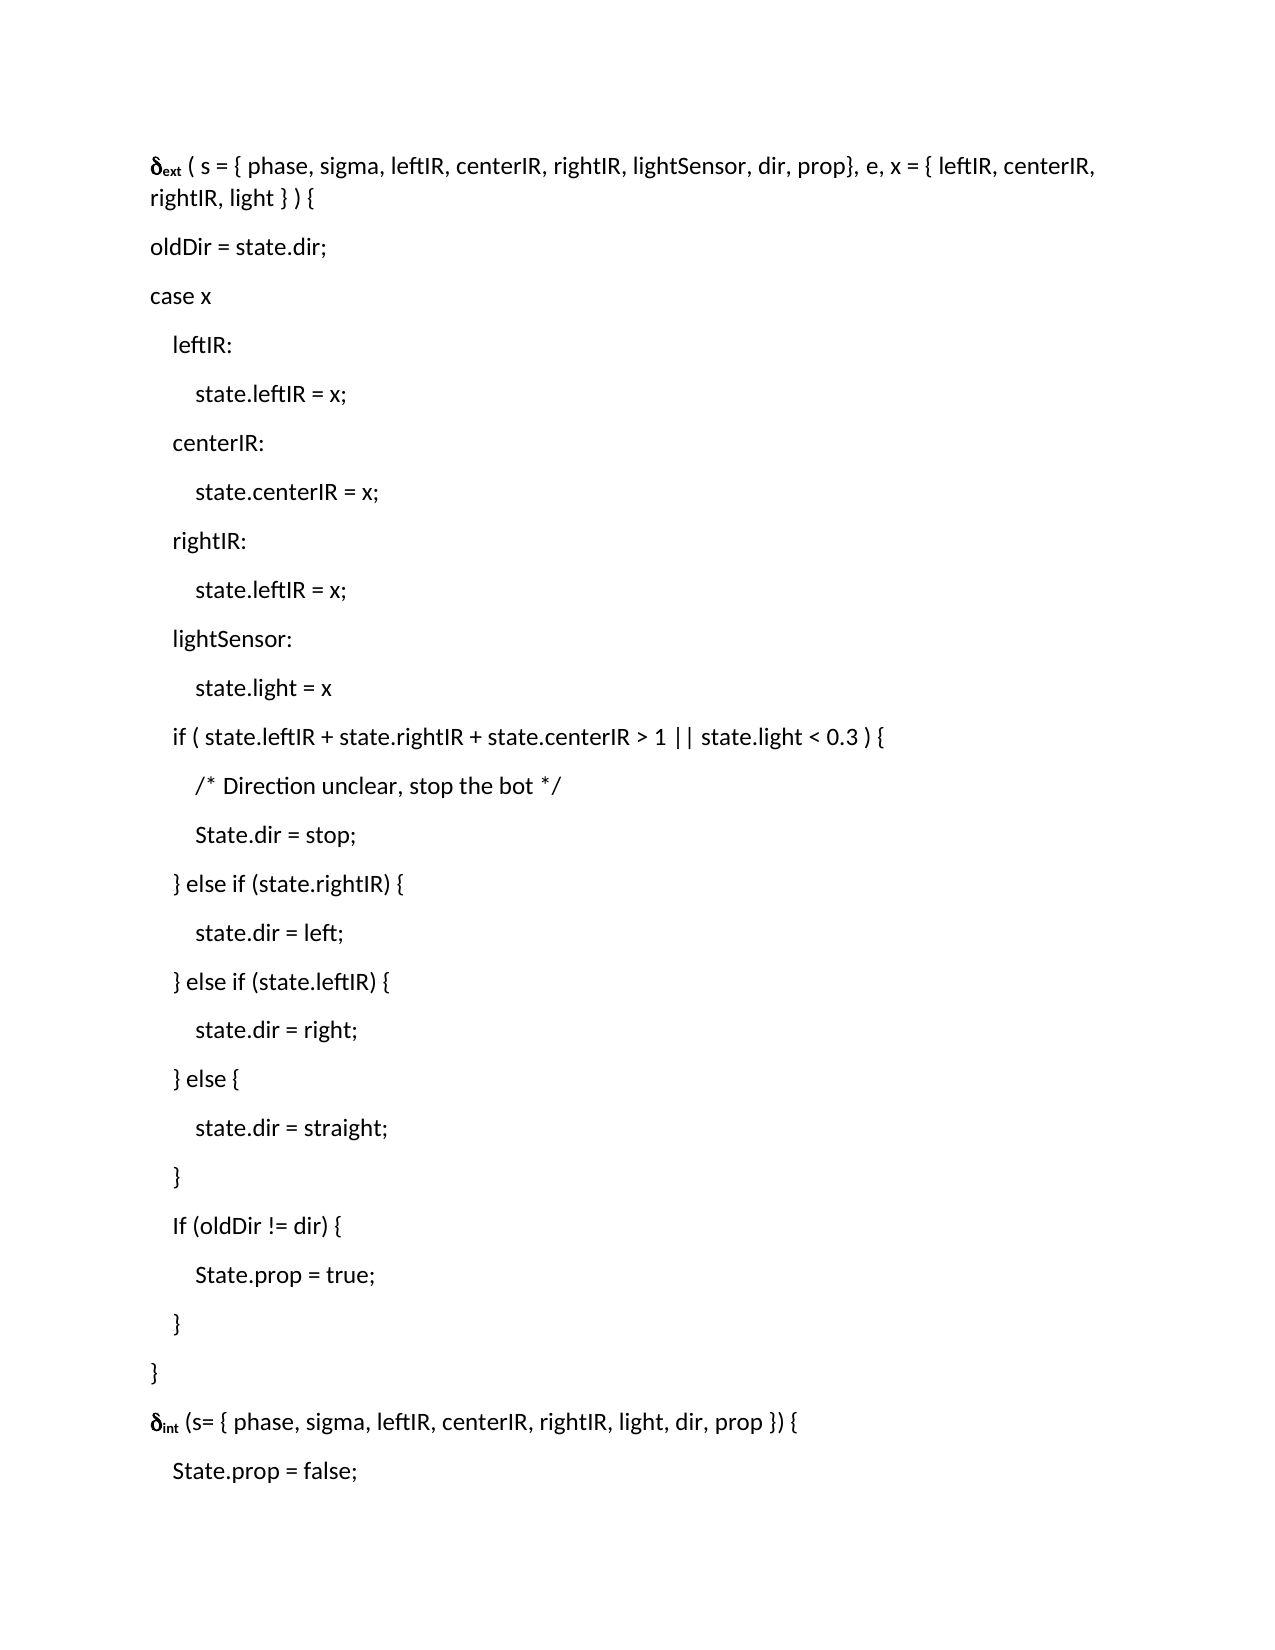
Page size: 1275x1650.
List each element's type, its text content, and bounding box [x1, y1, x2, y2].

text state.light = x [150, 672, 1125, 702]
text lightSensor: [150, 623, 1125, 653]
text state.dir = left; [150, 917, 1125, 947]
text if ( state.leftIR + state.rightIR + state.centerIR > 1 || state.light < 0.3 ) { [150, 721, 1125, 751]
text } else if (state.rightIR) { [150, 868, 1125, 898]
text state.dir = right; [150, 1014, 1125, 1045]
text centerIR: [150, 427, 1125, 458]
text } [150, 1308, 1125, 1339]
text If (oldDir != dir) { [150, 1210, 1125, 1241]
text leftIR: [150, 329, 1125, 360]
text } else if (state.leftIR) { [150, 966, 1125, 996]
text state.dir = straight; [150, 1112, 1125, 1143]
text rightIR: [150, 525, 1125, 556]
text /* Direction unclear, stop the bot */ [150, 770, 1125, 800]
text state.leftIR = x; [150, 378, 1125, 409]
text ext ( s = { phase, sigma, leftIR, centerIR, rightIR, lightSensor, dir, prop}, e, x = { leftIR, centerIR, rightIR, light } ) { [150, 150, 1125, 213]
text case x [150, 280, 1125, 311]
text } else { [150, 1063, 1125, 1094]
text oldDir = state.dir; [150, 231, 1125, 262]
text } [150, 1357, 1125, 1388]
text state.centerIR = x; [150, 476, 1125, 507]
text } [150, 1161, 1125, 1192]
text State.dir = stop; [150, 819, 1125, 849]
text State.prop = false; [150, 1455, 1125, 1486]
text State.prop = true; [150, 1259, 1125, 1290]
text int (s= { phase, sigma, leftIR, centerIR, rightIR, light, dir, prop }) { [150, 1406, 1125, 1437]
text state.leftIR = x; [150, 574, 1125, 604]
